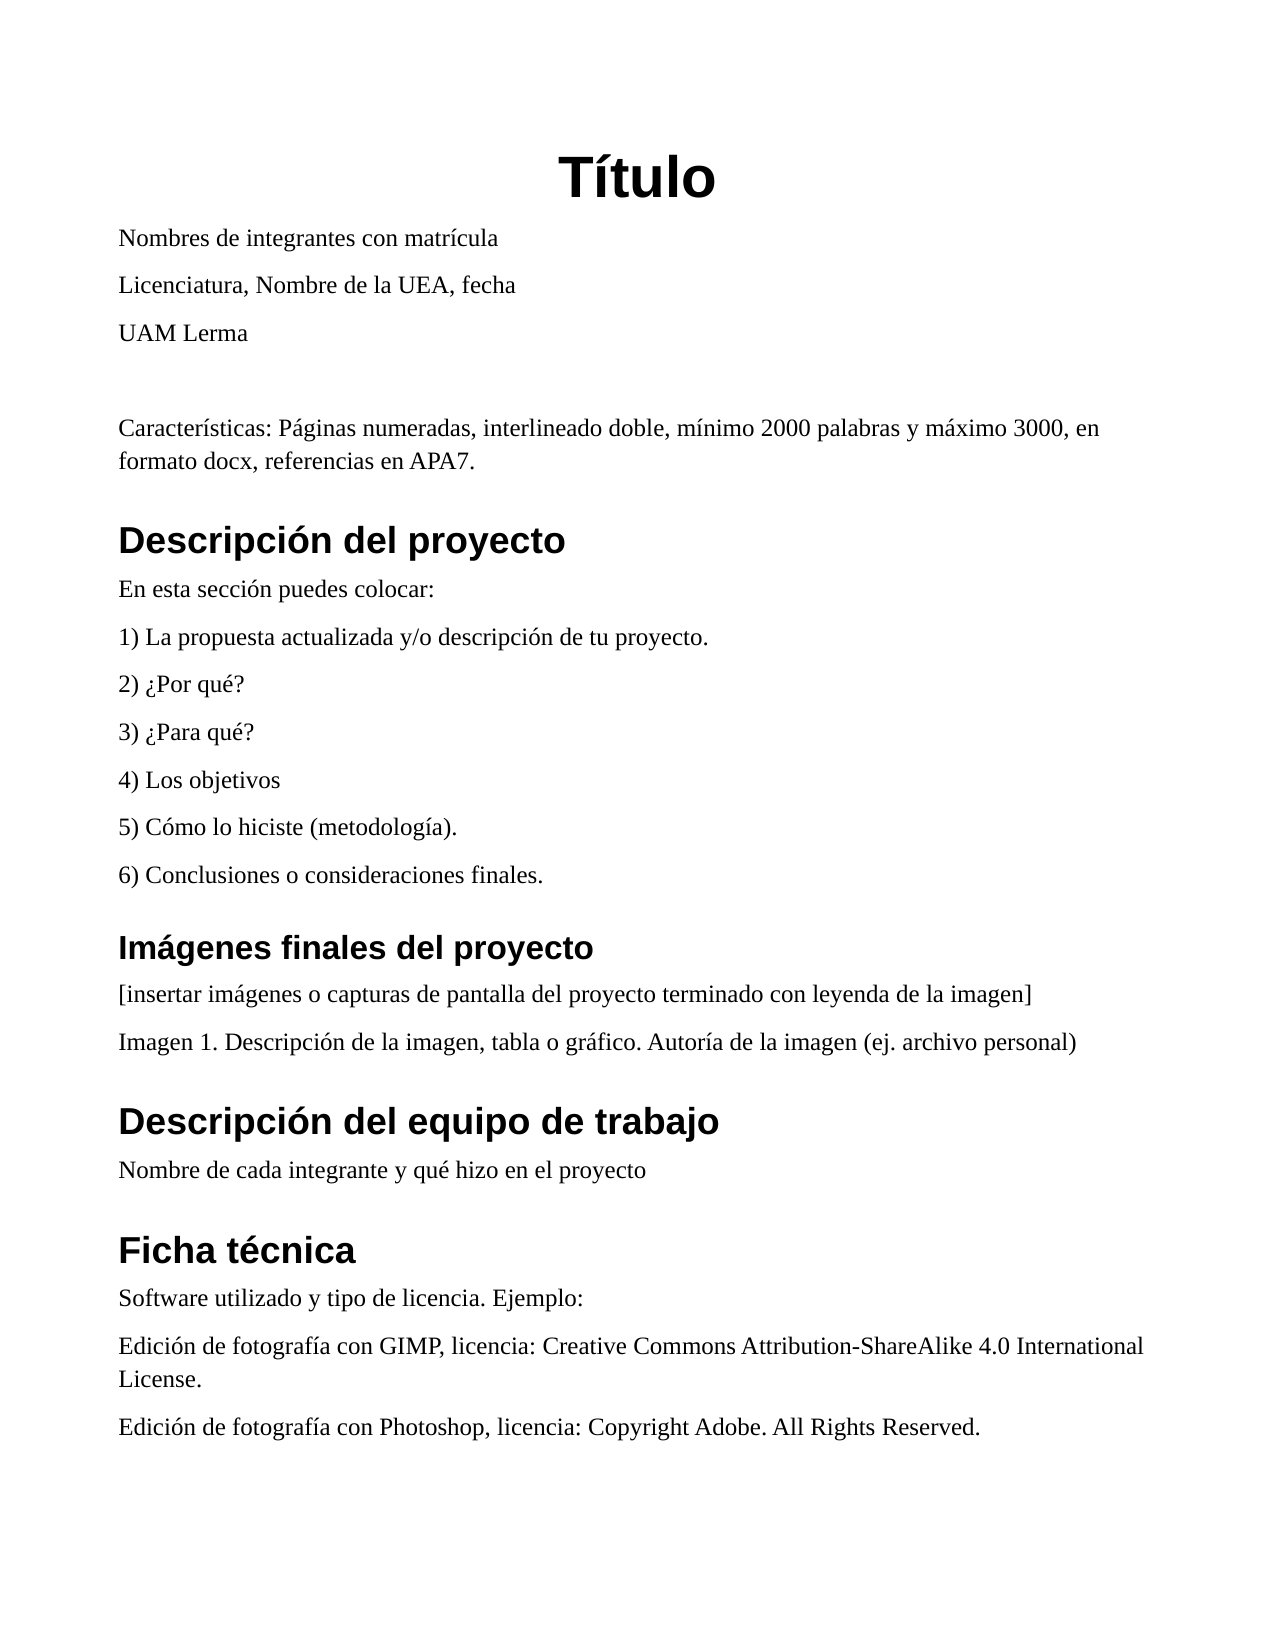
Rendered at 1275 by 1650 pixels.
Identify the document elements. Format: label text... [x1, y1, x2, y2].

subtitle Descripción del proyecto [118, 519, 1157, 562]
text Características: Páginas numeradas, interlineado doble, mínimo 2000 palabras y máximo 3000, en formato docx, referencias en APA7. [118, 413, 1157, 475]
text Licenciatura, Nombre de la UEA, fecha [118, 270, 1157, 299]
text 4) Los objetivos [118, 765, 1157, 793]
text 6) Conclusiones o consideraciones finales. [118, 860, 1157, 889]
text 2) ¿Por qué? [118, 669, 1157, 698]
text Software utilizado y tipo de licencia. Ejemplo: [118, 1283, 1157, 1312]
text Nombres de integrantes con matrícula [118, 223, 1157, 251]
text Edición de fotografía con Photoshop, licencia: Copyright Adobe. All Rights Reserved. [118, 1412, 1157, 1440]
subtitle Imágenes finales del proyecto [118, 928, 1157, 967]
text Edición de fotografía con GIMP, licencia: Creative Commons Attribution-ShareAlike 4.0 International License. [118, 1331, 1157, 1393]
subtitle Descripción del equipo de trabajo [118, 1099, 1157, 1143]
text 5) Cómo lo hiciste (metodología). [118, 812, 1157, 841]
title Título [118, 143, 1157, 210]
text 3) ¿Para qué? [118, 717, 1157, 746]
text 1) La propuesta actualizada y/o descripción de tu proyecto. [118, 622, 1157, 651]
text UAM Lerma [118, 318, 1157, 347]
text En esta sección puedes colocar: [118, 574, 1157, 603]
text [insertar imágenes o capturas de pantalla del proyecto terminado con leyenda de la imagen] [118, 979, 1157, 1008]
subtitle Ficha técnica [118, 1228, 1157, 1271]
text Imagen 1. Descripción de la imagen, tabla o gráfico. Autoría de la imagen (ej. archivo personal) [118, 1027, 1157, 1056]
text Nombre de cada integrante y qué hizo en el proyecto [118, 1155, 1157, 1184]
